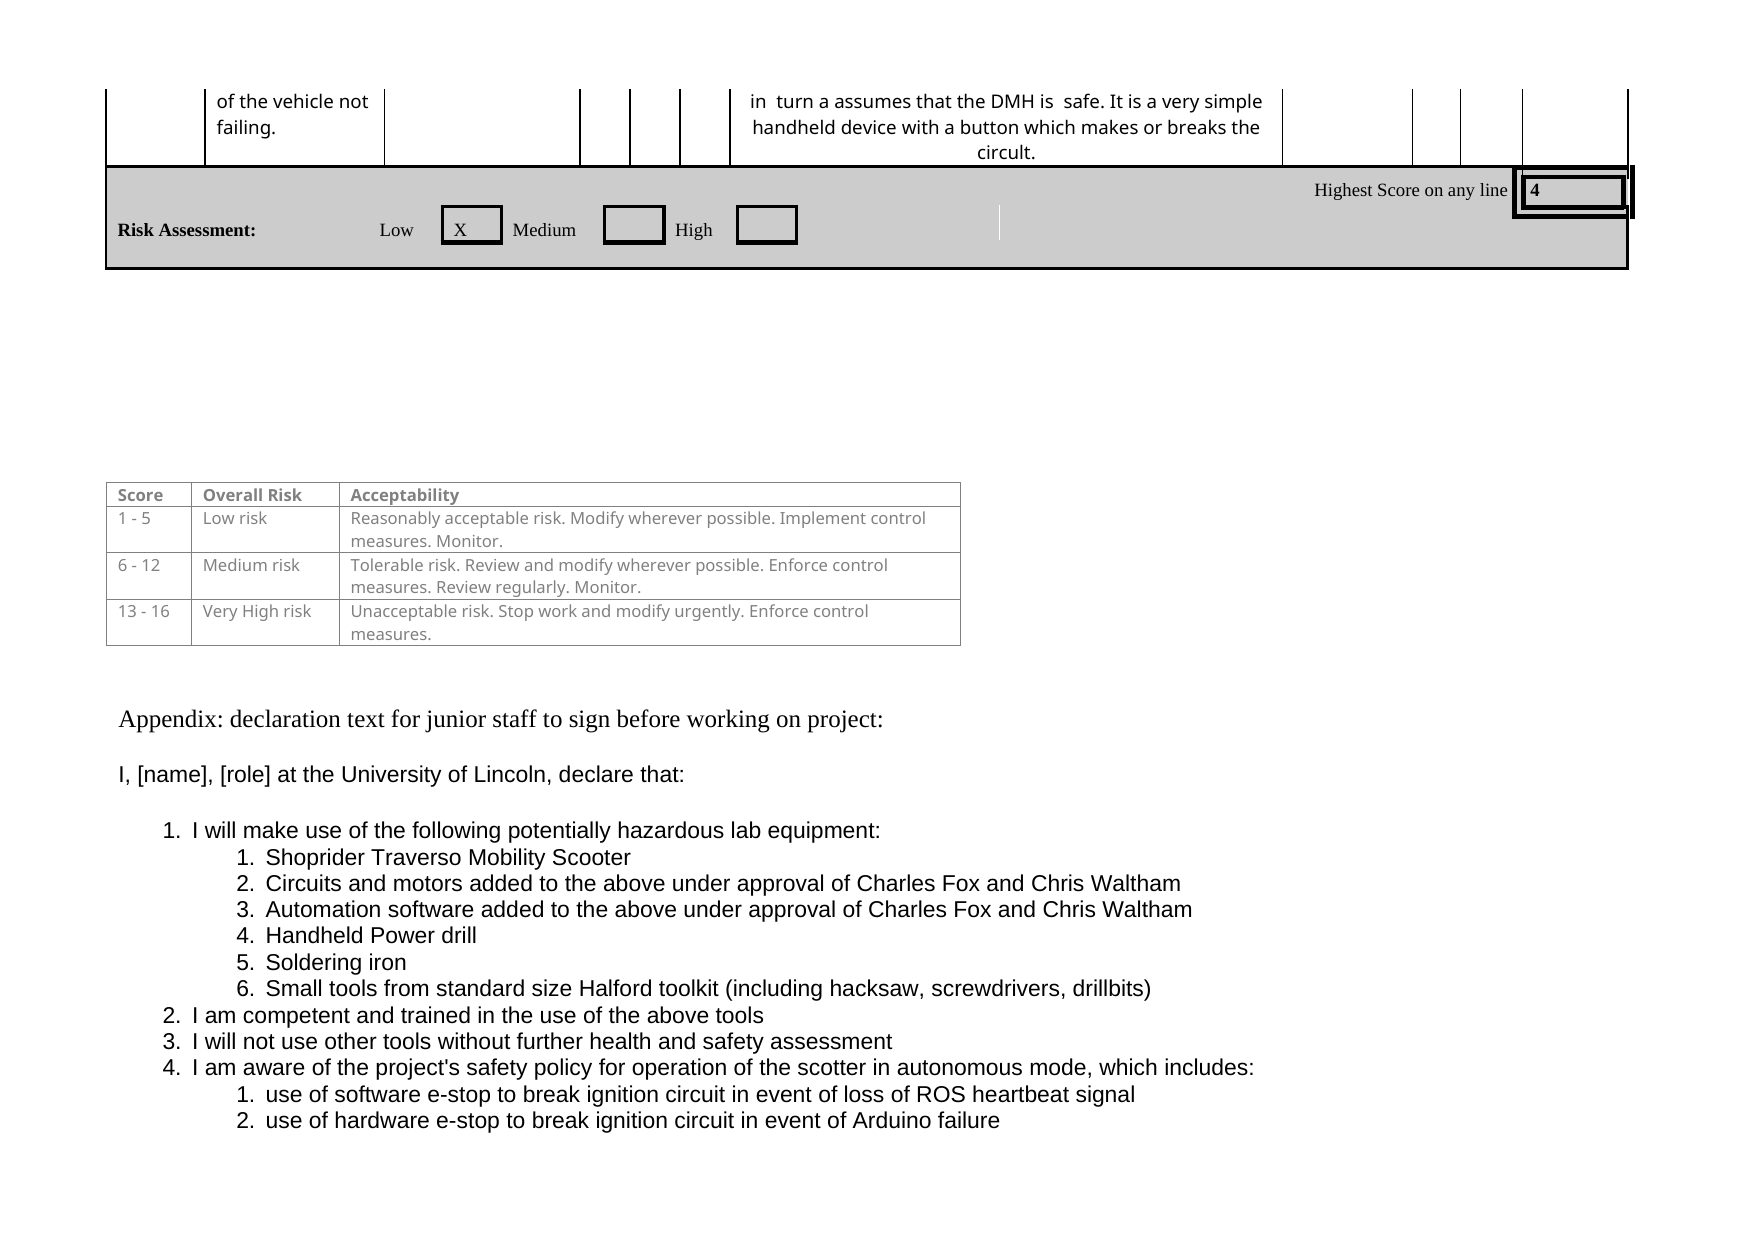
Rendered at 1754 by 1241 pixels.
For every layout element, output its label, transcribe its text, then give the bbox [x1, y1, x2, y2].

table_header Score [107, 483, 191, 506]
table_cell X [444, 208, 500, 240]
table_cell Medium [503, 205, 603, 240]
table_cell Highest Score on any line [1225, 168, 1512, 205]
table_cell [1517, 205, 1626, 214]
table_cell 13 - 16 [107, 600, 191, 645]
list I will not use other tools without further health and safety assessment [162, 1028, 1636, 1054]
table_cell [1413, 89, 1460, 165]
table_cell [107, 240, 1626, 267]
table_cell [900, 168, 1225, 205]
text I, [name], [role] at the University of Lincoln, declare that: [118, 761, 1636, 788]
table_cell Reasonably acceptable risk. Modify wherever possible. Implement control measures. Monitor. [340, 507, 960, 552]
list Soldering iron [236, 949, 1636, 975]
table_cell [606, 208, 662, 240]
table_cell 1 - 5 [107, 507, 191, 552]
table_cell of the vehicle not failing. [206, 89, 384, 165]
table_cell [487, 168, 797, 205]
table_cell [324, 205, 368, 240]
list I will make use of the following potentially hazardous lab equipment: [162, 817, 1636, 843]
table_cell [631, 89, 679, 165]
table_cell Low risk [192, 507, 339, 552]
list Small tools from standard size Halford toolkit (including hacksaw, screwdrivers, drillbits) [236, 975, 1636, 1002]
table_header Acceptability [340, 483, 960, 506]
table_cell [107, 168, 176, 205]
text Appendix: declaration text for junior staff to sign before working on project: [118, 704, 1636, 732]
table_cell [1000, 205, 1626, 240]
table_cell [1461, 89, 1522, 165]
table_cell Medium risk [192, 553, 339, 599]
table_cell Unacceptable risk. Stop work and modify urgently. Enforce control measures. [340, 600, 960, 645]
table_cell [962, 205, 999, 240]
table_header Overall Risk [192, 483, 339, 506]
list I am aware of the project's safety policy for operation of the scotter in autonomous mode, which includes: [162, 1054, 1636, 1081]
table_cell High [666, 205, 736, 240]
list Automation software added to the above under approval of Charles Fox and Chris Waltham [236, 896, 1636, 922]
table_cell [176, 168, 487, 205]
table_cell [385, 89, 579, 165]
table_cell 6 - 12 [107, 553, 191, 599]
list use of hardware e-stop to break ignition circuit in event of Arduino failure [236, 1107, 1636, 1133]
table_cell 4 [1523, 170, 1628, 205]
list I am competent and trained in the use of the above tools [162, 1002, 1636, 1028]
table_cell [681, 89, 729, 165]
list Shoprider Traverso Mobility Scooter [236, 843, 1636, 870]
table_cell Tolerable risk. Review and modify wherever possible. Enforce control measures. Review regularly. Monitor. [340, 553, 960, 599]
table_cell in turn a assumes that the DMH is safe. It is a very simple handheld device with a button which makes or breaks the circult. [731, 89, 1282, 165]
table_cell Risk Assessment: [107, 205, 324, 240]
table_cell [739, 208, 795, 240]
list Circuits and motors added to the above under approval of Charles Fox and Chris Waltham [236, 870, 1636, 896]
table_cell [1283, 89, 1412, 165]
table_cell [841, 168, 900, 205]
table_cell [581, 89, 629, 165]
table_cell [797, 168, 841, 205]
table_cell [798, 205, 962, 240]
list Handheld Power drill [236, 922, 1636, 949]
table_cell [107, 89, 204, 165]
table_cell Very High risk [192, 600, 339, 645]
list use of software e-stop to break ignition circuit in event of loss of ROS heartbeat signal [236, 1081, 1636, 1107]
table_cell Low [368, 205, 441, 240]
table_cell [1523, 89, 1627, 165]
